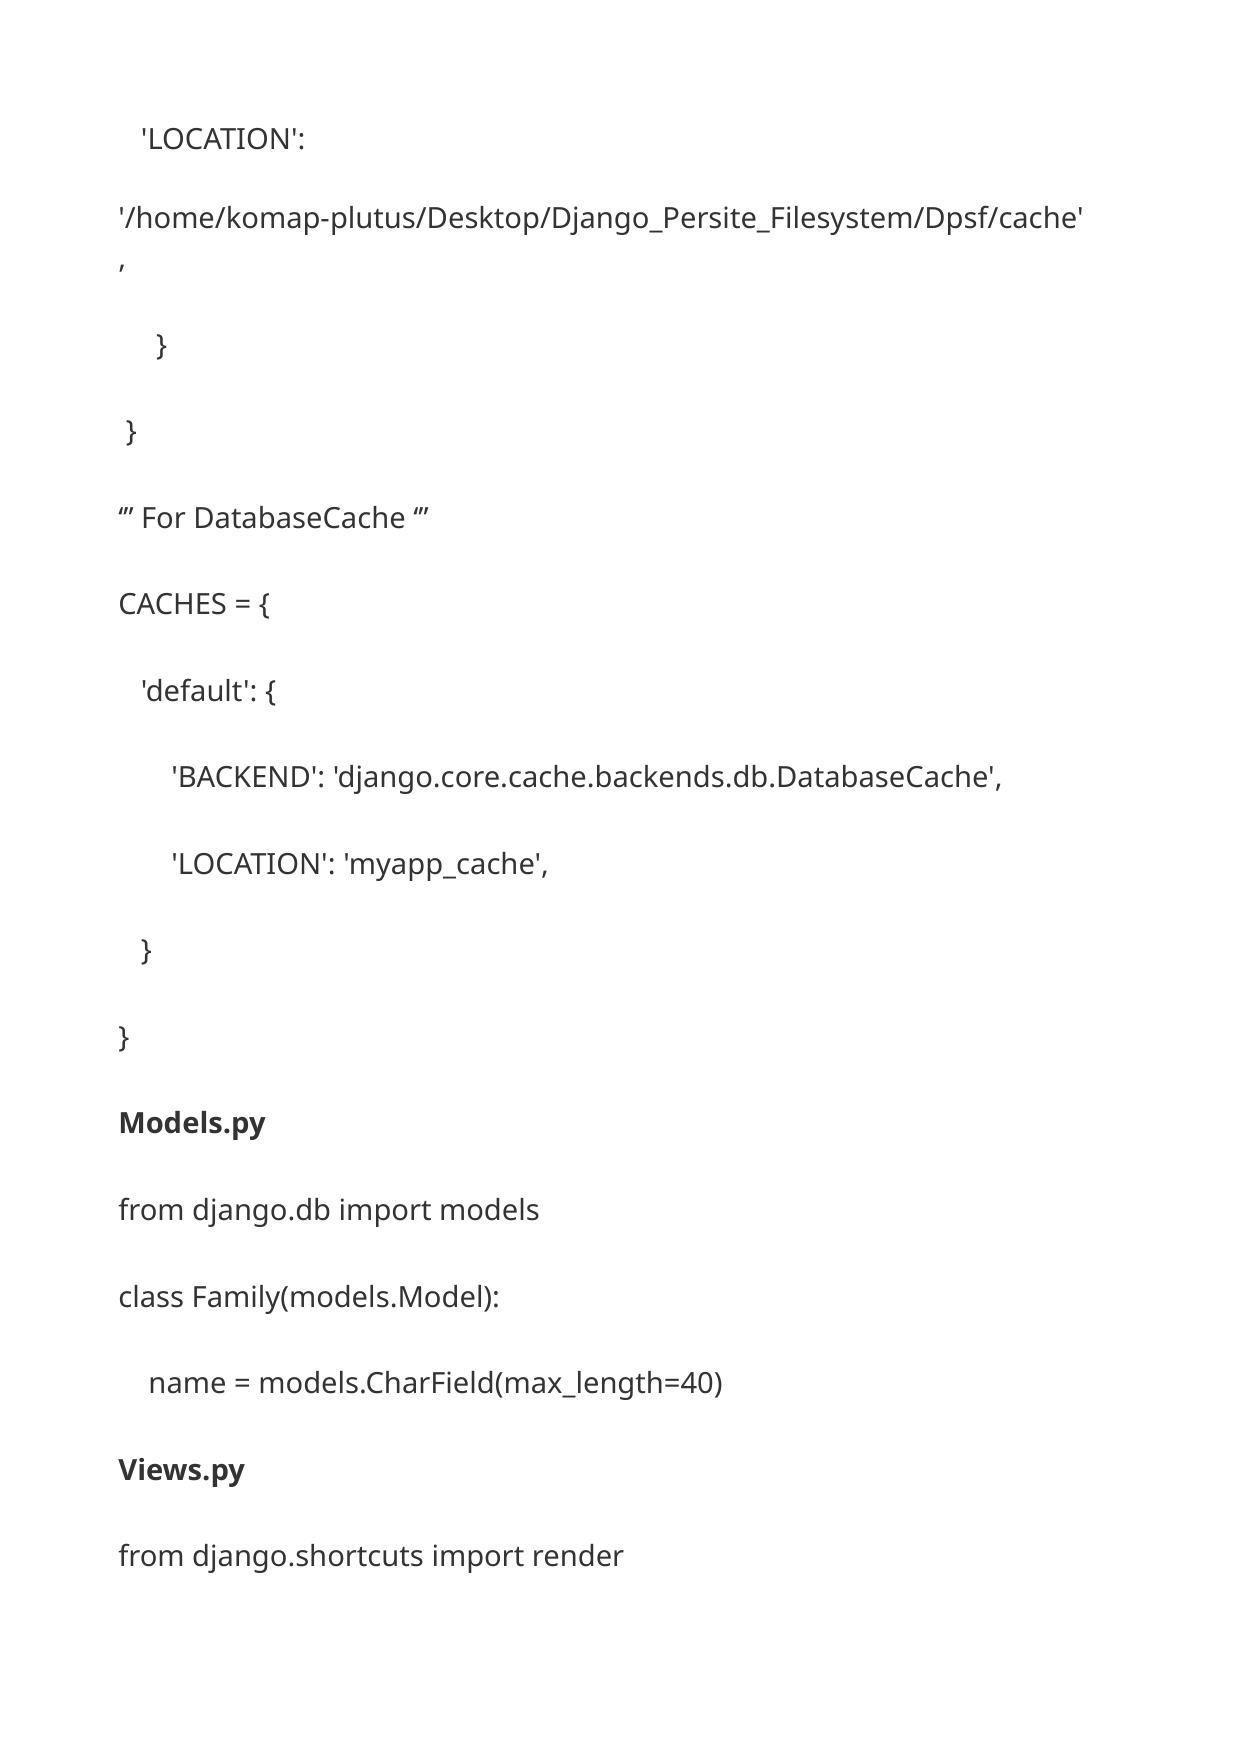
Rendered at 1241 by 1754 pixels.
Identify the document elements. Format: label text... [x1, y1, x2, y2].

text from django.db import models [118, 1189, 1091, 1229]
text 'BACKEND': 'django.core.cache.backends.db.DatabaseCache', [118, 757, 1091, 796]
text } [118, 1016, 1091, 1056]
text } [118, 930, 1091, 969]
text } [118, 410, 1091, 450]
text 'LOCATION': 'myapp_cache', [118, 843, 1091, 883]
text class Family(models.Model): [118, 1276, 1091, 1316]
text Views.py [118, 1449, 1091, 1489]
text 'LOCATION': '/home/komap-plutus/Desktop/Django_Persite_Filesystem/Dpsf/cache', [118, 118, 1091, 277]
text 'default': { [118, 670, 1091, 710]
text CACHES = { [118, 583, 1091, 623]
text Models.py [118, 1103, 1091, 1142]
text name = models.CharField(max_length=40) [118, 1362, 1091, 1402]
text } [118, 324, 1091, 363]
text from django.shortcuts import render [118, 1536, 1091, 1575]
text ‘’’ For DatabaseCache ‘’’ [118, 497, 1091, 537]
